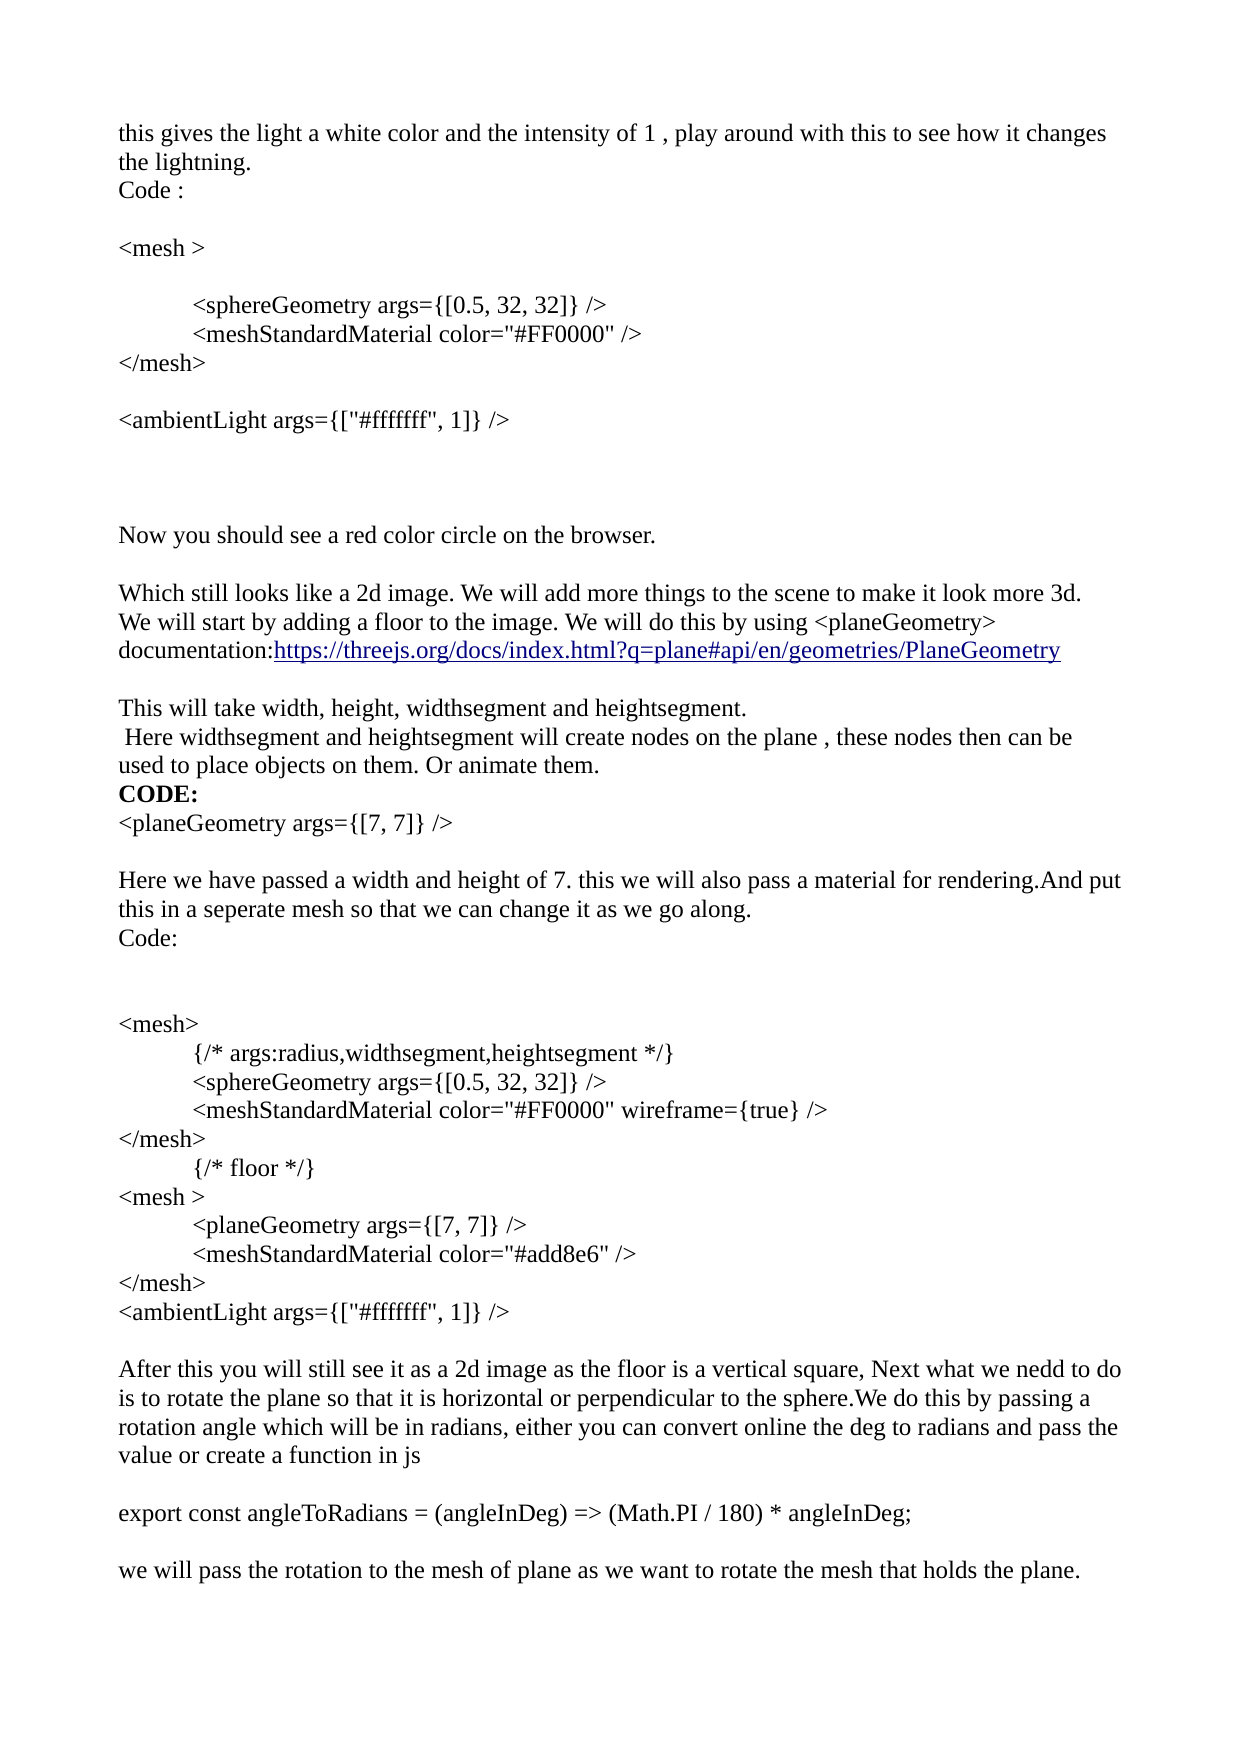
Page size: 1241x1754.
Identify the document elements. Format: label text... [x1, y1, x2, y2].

text </mesh> [118, 1124, 1122, 1153]
text this gives the light a white color and the intensity of 1 , play around with this to see how it changes the lightning. [118, 118, 1122, 176]
text We will start by adding a floor to the image. We will do this by using <planeGeometry> [118, 607, 1122, 636]
text export const angleToRadians = (angleInDeg) => (Math.PI / 180) * angleInDeg; [118, 1498, 1122, 1527]
text <mesh > [118, 1182, 1122, 1211]
text </mesh> [118, 1268, 1122, 1297]
text Code: [118, 923, 1122, 952]
text {/* floor */} [118, 1153, 1122, 1182]
text Here we have passed a width and height of 7. this we will also pass a material for rendering.And put this in a seperate mesh so that we can change it as we go along. [118, 866, 1122, 923]
text <planeGeometry args={[7, 7]} /> [118, 808, 1122, 837]
text Now you should see a red color circle on the browser. [118, 521, 1122, 549]
text After this you will still see it as a 2d image as the floor is a vertical square, Next what we nedd to do is to rotate the plane so that it is horizontal or perpendicular to the sphere.We do this by passing a rotation angle which will be in radians, either you can convert online the deg to radians and pass the value or create a function in js [118, 1354, 1122, 1469]
text <sphereGeometry args={[0.5, 32, 32]} /> [118, 291, 1122, 319]
text <meshStandardMaterial color="#FF0000" /> [118, 319, 1122, 348]
text we will pass the rotation to the mesh of plane as we want to rotate the mesh that holds the plane. [118, 1556, 1122, 1584]
text CODE: [118, 779, 1122, 808]
text Here widthsegment and heightsegment will create nodes on the plane , these nodes then can be used to place objects on them. Or animate them. [118, 722, 1122, 779]
text <planeGeometry args={[7, 7]} /> [118, 1211, 1122, 1239]
text Which still looks like a 2d image. We will add more things to the scene to make it look more 3d. [118, 578, 1122, 607]
text Code : [118, 176, 1122, 204]
text <meshStandardMaterial color="#FF0000" wireframe={true} /> [118, 1096, 1122, 1124]
text </mesh> [118, 348, 1122, 377]
text This will take width, height, widthsegment and heightsegment. [118, 693, 1122, 722]
text <mesh > [118, 233, 1122, 262]
text <ambientLight args={["#fffffff", 1]} /> [118, 1297, 1122, 1326]
text documentation:https://threejs.org/docs/index.html?q=plane#api/en/geometries/PlaneGeometry [118, 636, 1122, 664]
text <meshStandardMaterial color="#add8e6" /> [118, 1239, 1122, 1268]
text <ambientLight args={["#fffffff", 1]} /> [118, 406, 1122, 434]
text {/* args:radius,widthsegment,heightsegment */} [118, 1038, 1122, 1067]
text <sphereGeometry args={[0.5, 32, 32]} /> [118, 1067, 1122, 1096]
text <mesh> [118, 1009, 1122, 1038]
